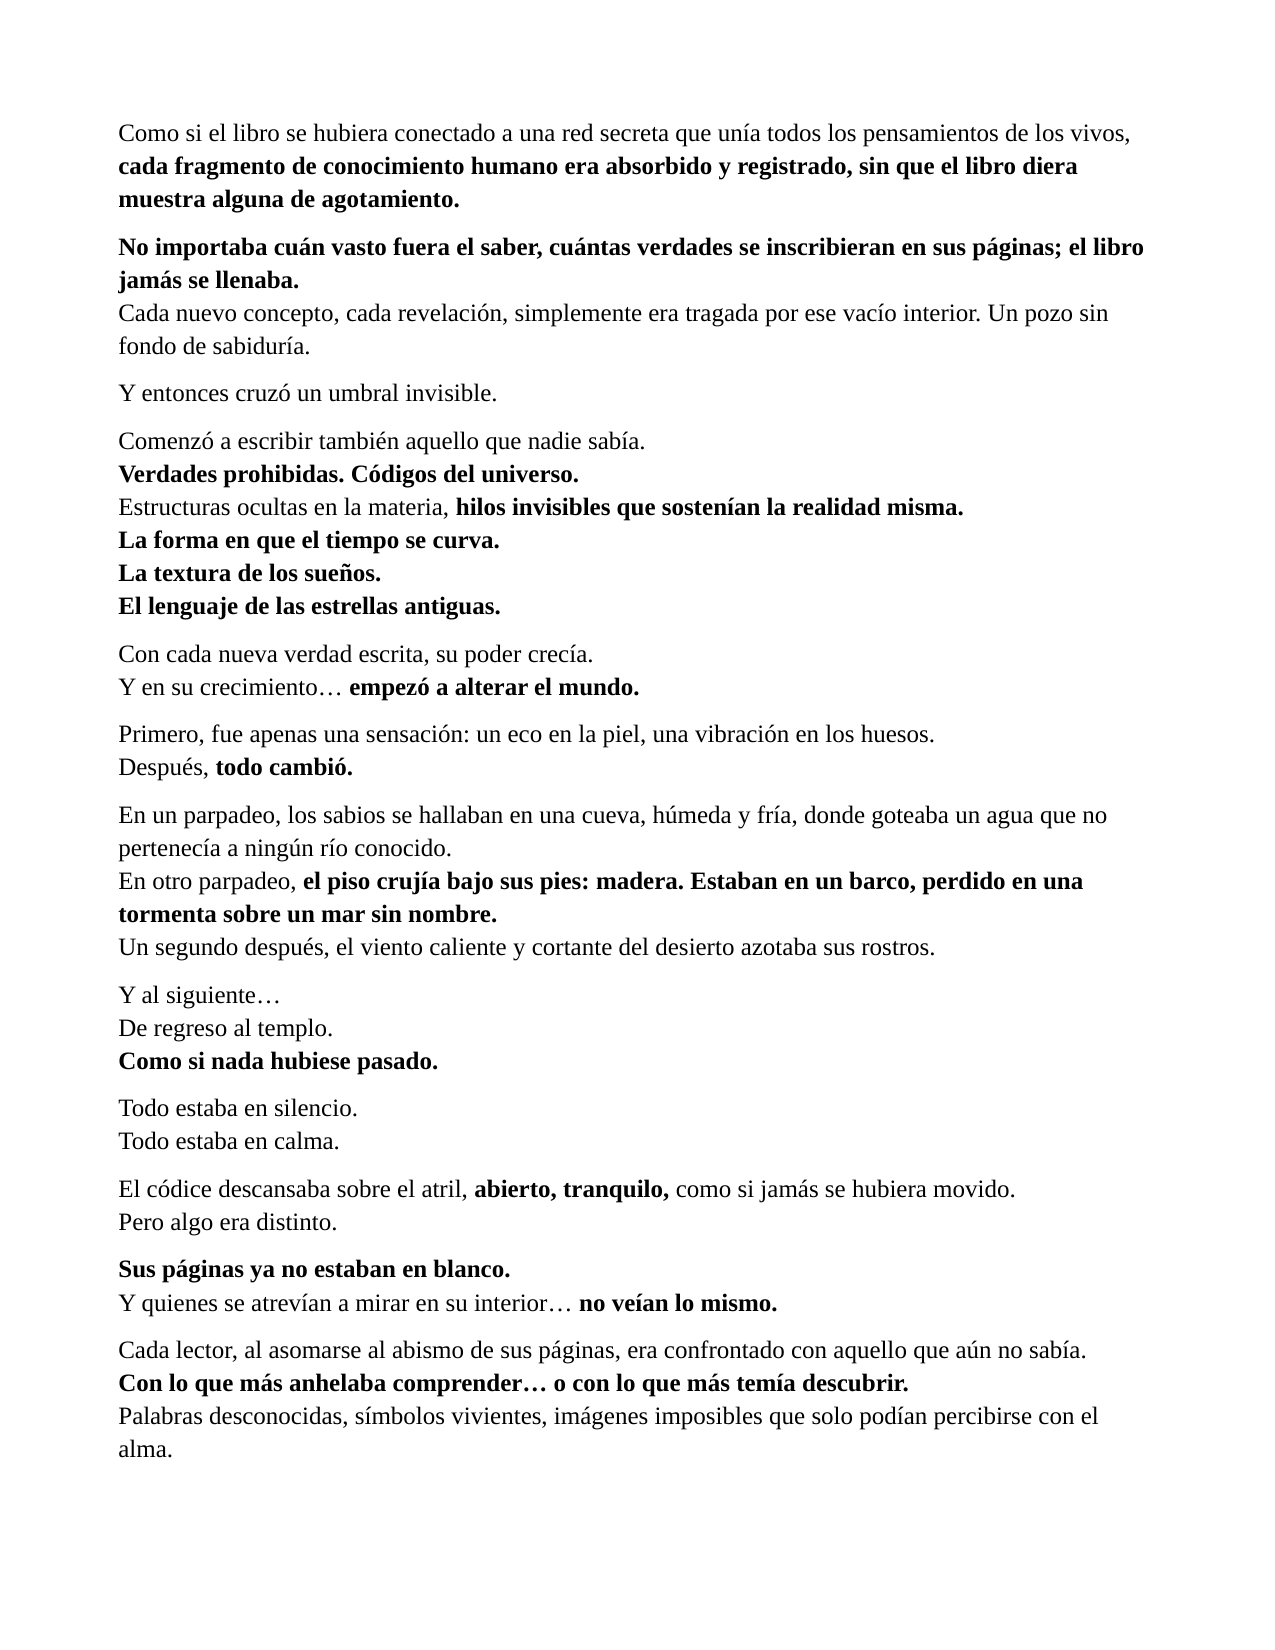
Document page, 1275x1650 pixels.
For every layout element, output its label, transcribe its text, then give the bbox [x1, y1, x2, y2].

text Como si el libro se hubiera conectado a una red secreta que unía todos los pensamientos de los vivos, cada fragmento de conocimiento humano era absorbido y registrado, sin que el libro diera muestra alguna de agotamiento. [118, 118, 1157, 213]
text Sus páginas ya no estaban en blanco. Y quienes se atrevían a mirar en su interior… no veían lo mismo. [118, 1254, 1157, 1316]
text Con cada nueva verdad escrita, su poder crecía. Y en su crecimiento… empezó a alterar el mundo. [118, 639, 1157, 701]
text Y entonces cruzó un umbral invisible. [118, 378, 1157, 407]
text Cada lector, al asomarse al abismo de sus páginas, era confrontado con aquello que aún no sabía. Con lo que más anhelaba comprender… o con lo que más temía descubrir. Palabras desconocidas, símbolos vivientes, imágenes imposibles que solo podían percibirse con el alma. [118, 1335, 1157, 1463]
text Comenzó a escribir también aquello que nadie sabía. Verdades prohibidas. Códigos del universo. Estructuras ocultas en la materia, hilos invisibles que sostenían la realidad misma. La forma en que el tiempo se curva. La textura de los sueños. El lenguaje de las estrellas antiguas. [118, 426, 1157, 620]
text El códice descansaba sobre el atril, abierto, tranquilo, como si jamás se hubiera movido. Pero algo era distinto. [118, 1174, 1157, 1236]
text En un parpadeo, los sabios se hallaban en una cueva, húmeda y fría, donde goteaba un agua que no pertenecía a ningún río conocido. En otro parpadeo, el piso crujía bajo sus pies: madera. Estaban en un barco, perdido en una tormenta sobre un mar sin nombre. Un segundo después, el viento caliente y cortante del desierto azotaba sus rostros. [118, 800, 1157, 961]
text No importaba cuán vasto fuera el saber, cuántas verdades se inscribieran en sus páginas; el libro jamás se llenaba. Cada nuevo concepto, cada revelación, simplemente era tragada por ese vacío interior. Un pozo sin fondo de sabiduría. [118, 232, 1157, 359]
text Primero, fue apenas una sensación: un eco en la piel, una vibración en los huesos. Después, todo cambió. [118, 719, 1157, 781]
text Todo estaba en silencio. Todo estaba en calma. [118, 1093, 1157, 1155]
text Y al siguiente… De regreso al templo. Como si nada hubiese pasado. [118, 980, 1157, 1074]
